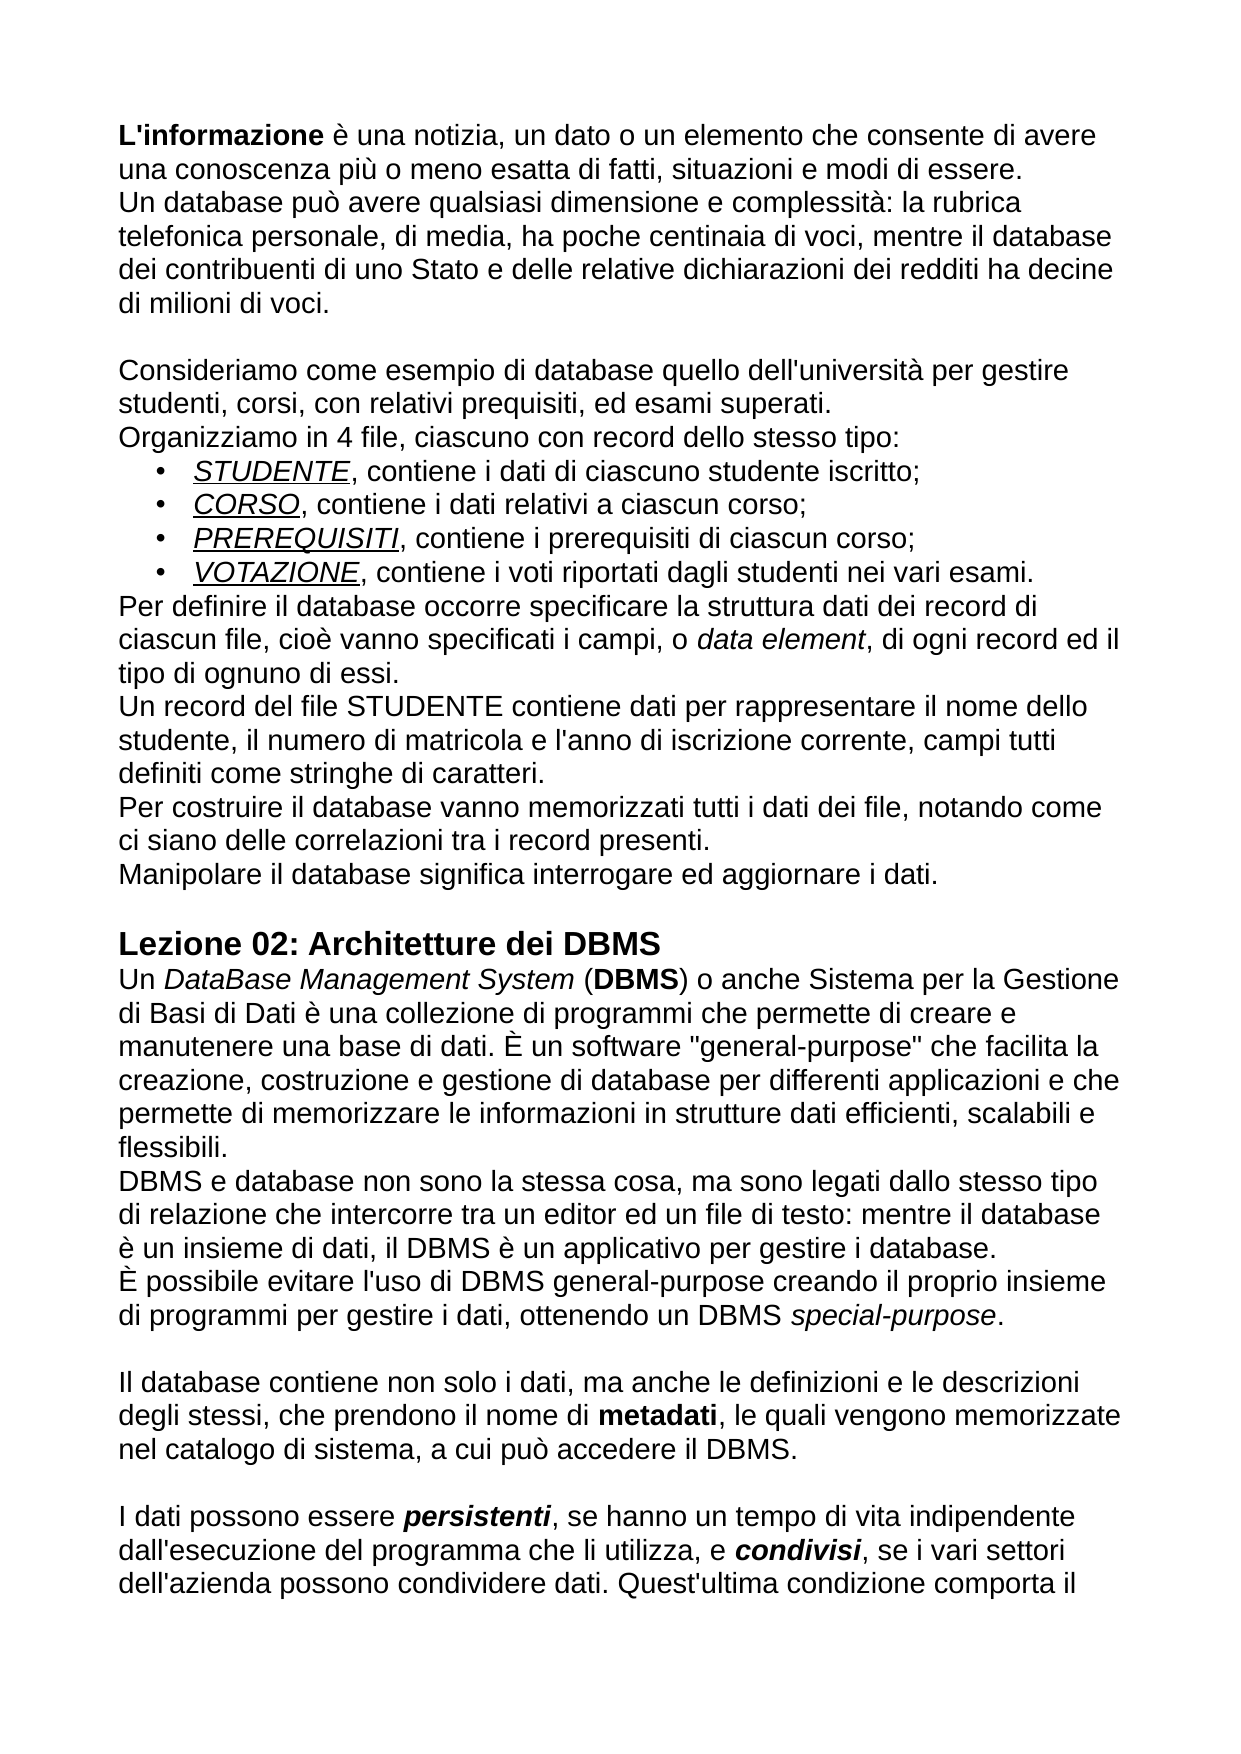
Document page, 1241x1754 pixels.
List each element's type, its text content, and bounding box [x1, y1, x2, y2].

text Consideriamo come esempio di database quello dell'università per gestire studenti, corsi, con relativi prequisiti, ed esami superati. [118, 353, 1122, 420]
text Manipolare il database significa interrogare ed aggiornare i dati. [118, 857, 1122, 890]
list STUDENTE, contiene i dati di ciascuno studente iscritto; [156, 453, 1122, 487]
text Un record del file STUDENTE contiene dati per rappresentare il nome dello studente, il numero di matricola e l'anno di iscrizione corrente, campi tutti definiti come stringhe di caratteri. [118, 689, 1122, 790]
text Un database può avere qualsiasi dimensione e complessità: la rubrica telefonica personale, di media, ha poche centinaia di voci, mentre il database dei contribuenti di uno Stato e delle relative dichiarazioni dei redditi ha decine di milioni di voci. [118, 185, 1122, 319]
list CORSO, contiene i dati relativi a ciascun corso; [156, 487, 1122, 521]
text Organizziamo in 4 file, ciascuno con record dello stesso tipo: [118, 420, 1122, 453]
text DBMS e database non sono la stessa cosa, ma sono legati dallo stesso tipo di relazione che intercorre tra un editor ed un file di testo: mentre il database è un insieme di dati, il DBMS è un applicativo per gestire i database. [118, 1164, 1122, 1264]
text Per costruire il database vanno memorizzati tutti i dati dei file, notando come ci siano delle correlazioni tra i record presenti. [118, 790, 1122, 857]
text I dati possono essere persistenti, se hanno un tempo di vita indipendente dall'esecuzione del programma che li utilizza, e condivisi, se i vari settori dell'azienda possono condividere dati. Quest'ultima condizione comporta il [118, 1499, 1122, 1600]
text Un DataBase Management System (DBMS) o anche Sistema per la Gestione di Basi di Dati è una collezione di programmi che permette di creare e manutenere una base di dati. È un software "general-purpose" che facilita la creazione, costruzione e gestione di database per differenti applicazioni e che permette di memorizzare le informazioni in strutture dati efficienti, scalabili e flessibili. [118, 962, 1122, 1164]
list VOTAZIONE, contiene i voti riportati dagli studenti nei vari esami. [156, 555, 1122, 588]
text È possibile evitare l'uso di DBMS general-purpose creando il proprio insieme di programmi per gestire i dati, ottenendo un DBMS special-purpose. [118, 1264, 1122, 1331]
text Lezione 02: Architetture dei DBMS [118, 924, 1122, 962]
list PREREQUISITI, contiene i prerequisiti di ciascun corso; [156, 521, 1122, 555]
text Il database contiene non solo i dati, ma anche le definizioni e le descrizioni degli stessi, che prendono il nome di metadati, le quali vengono memorizzate nel catalogo di sistema, a cui può accedere il DBMS. [118, 1365, 1122, 1466]
text L'informazione è una notizia, un dato o un elemento che consente di avere una conoscenza più o meno esatta di fatti, situazioni e modi di essere. [118, 118, 1122, 185]
text Per definire il database occorre specificare la struttura dati dei record di ciascun file, cioè vanno specificati i campi, o data element, di ogni record ed il tipo di ognuno di essi. [118, 588, 1122, 689]
